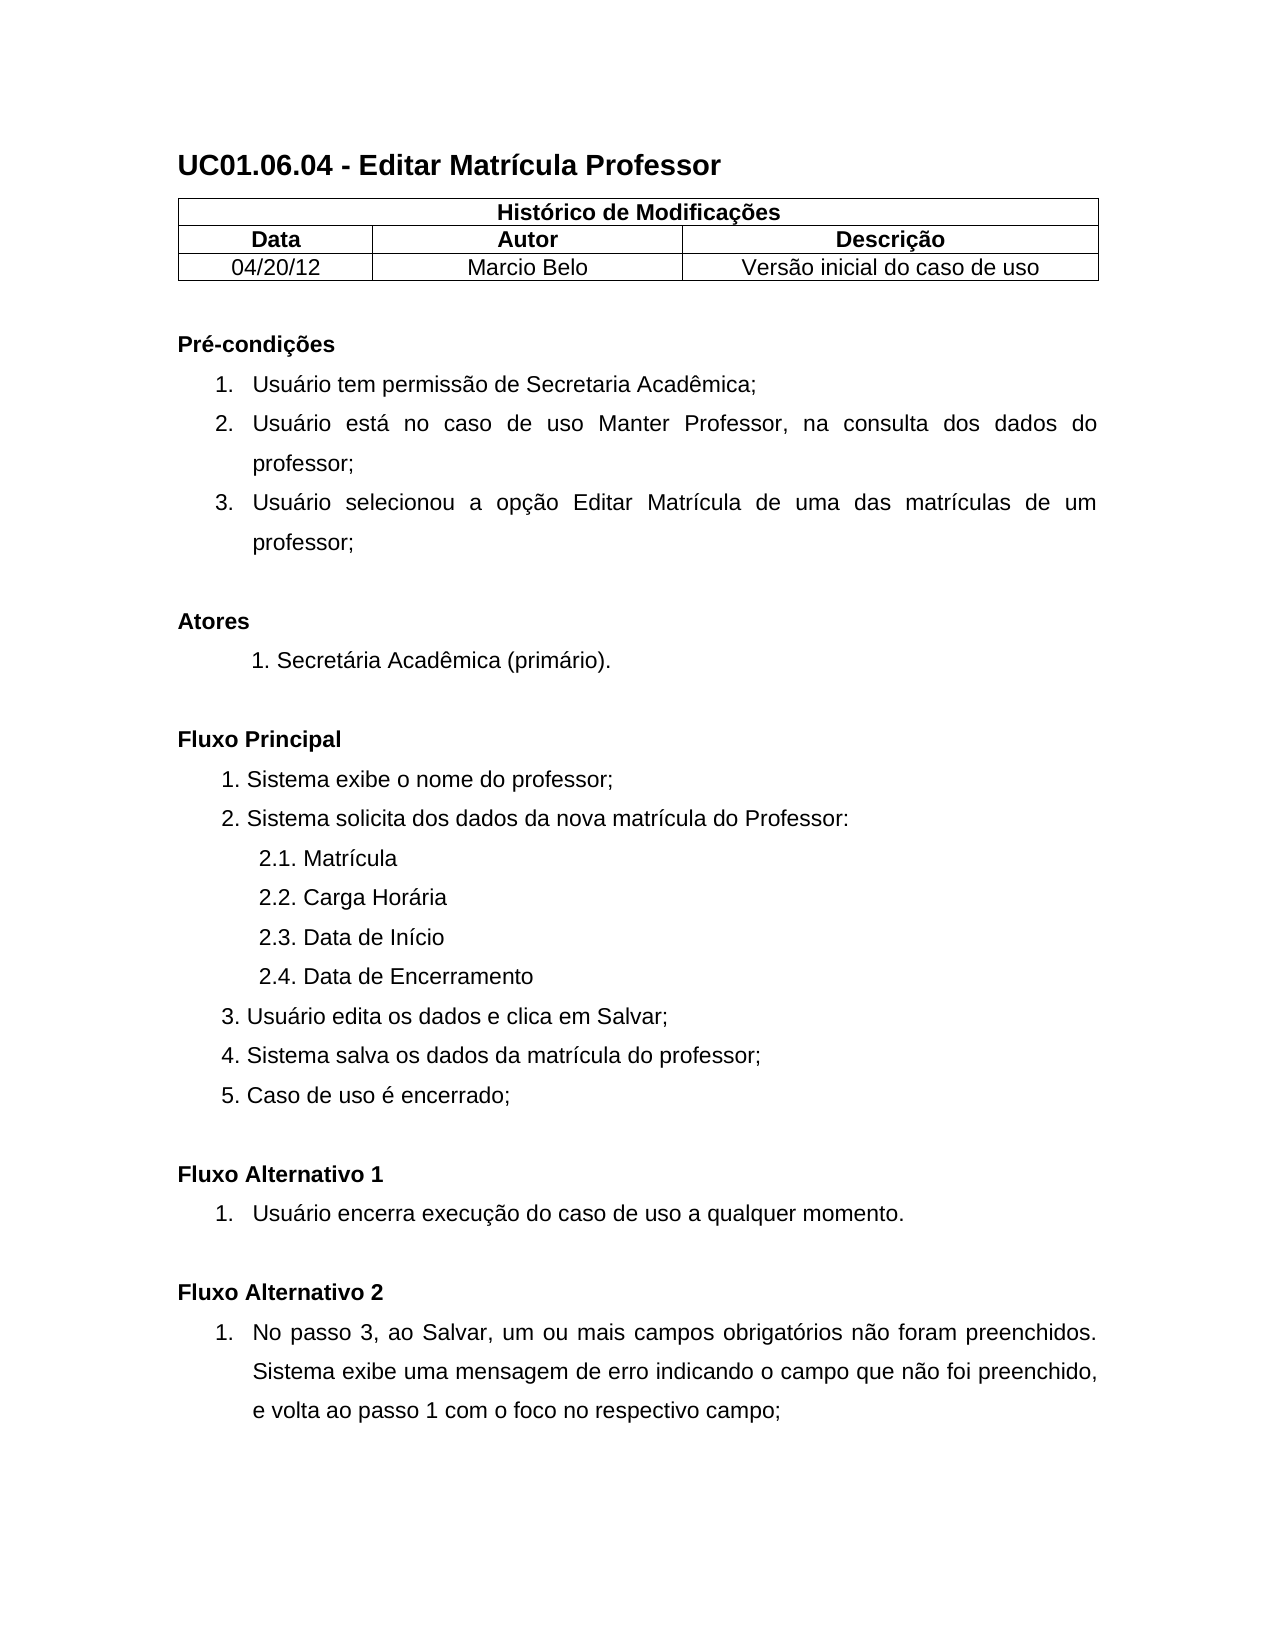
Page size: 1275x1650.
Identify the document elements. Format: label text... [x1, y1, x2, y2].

table_cell Data [179, 226, 372, 253]
table_cell 20/04/12 [179, 254, 372, 280]
list Sistema salva os dados da matrícula do professor; [215, 1042, 1098, 1068]
text Fluxo Alternativo 1 [177, 1161, 1098, 1187]
list Carga Horária [252, 884, 1098, 911]
list Usuário encerra execução do caso de uso a qualquer momento. [215, 1200, 1098, 1226]
list Usuário edita os dados e clica em Salvar; [215, 1003, 1098, 1029]
text Pré-condições [177, 331, 1098, 358]
text Atores [177, 608, 1098, 634]
table_cell Versão inicial do caso de uso [683, 254, 1098, 280]
text UC01.06.04 - Editar Matrícula Professor [177, 148, 1098, 181]
list No passo 3, ao Salvar, um ou mais campos obrigatórios não foram preenchidos. Sistema exibe uma mensagem de erro indicando o campo que não foi preenchido, e volta ao passo 1 com o foco no respectivo campo; [215, 1318, 1098, 1424]
list Data de Encerramento [252, 963, 1098, 989]
table_cell Descrição [683, 226, 1098, 253]
list Sistema exibe o nome do professor; [215, 766, 1098, 792]
list Secretária Acadêmica (primário). [251, 647, 1098, 674]
list Data de Início [252, 924, 1098, 950]
table_cell Autor [373, 226, 682, 253]
table_cell Marcio Belo [373, 254, 682, 280]
text Fluxo Alternativo 2 [177, 1279, 1098, 1305]
list Sistema solicita dos dados da nova matrícula do Professor: [215, 805, 1098, 832]
list Caso de uso é encerrado; [215, 1082, 1098, 1108]
table_header Histórico de Modificações [179, 199, 1098, 225]
text Fluxo Principal [177, 726, 1098, 753]
list Usuário selecionou a opção Editar Matrícula de uma das matrículas de um professor; [215, 489, 1098, 555]
list Matrícula [252, 845, 1098, 871]
list Usuário tem permissão de Secretaria Acadêmica; [215, 371, 1098, 397]
list Usuário está no caso de uso Manter Professor, na consulta dos dados do professor; [215, 410, 1098, 476]
